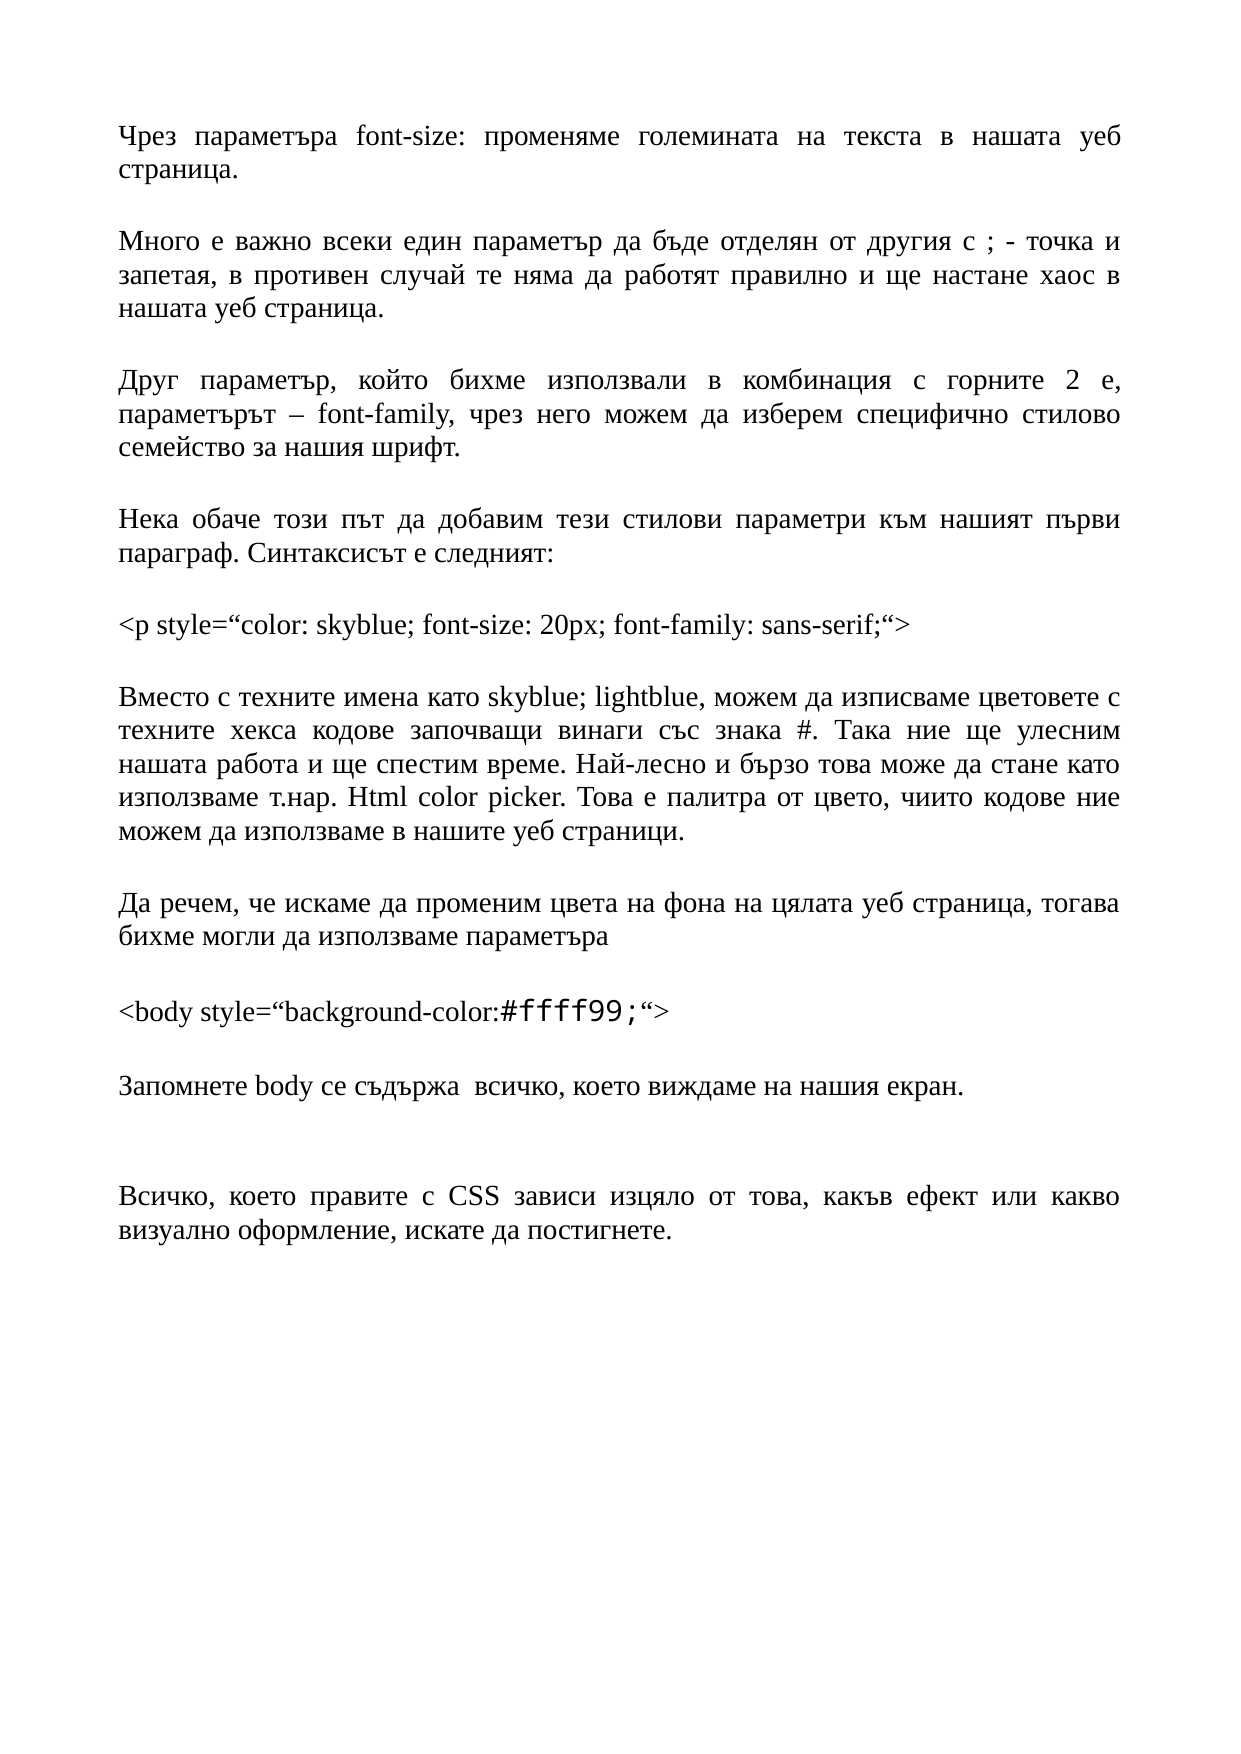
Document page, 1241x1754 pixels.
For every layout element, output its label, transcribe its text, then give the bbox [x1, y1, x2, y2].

text <body style=“background-color:#ffff99;“> [118, 990, 1122, 1030]
text Друг параметър, който бихме използвали в комбинация с горните 2 е, параметърът – font-family, чрез него можем да изберем специфично стилово семейство за нашия шрифт. [118, 362, 1122, 463]
text Запомнете body се съдържа всичко, което виждаме на нашия екран. [118, 1068, 1122, 1102]
text Вместо с техните имена като skyblue; lightblue, можем да изписваме цветовете с техните хекса кодове започващи винаги със знака #. Така ние ще улесним нашата работа и ще спестим време. Най-лесно и бързо това може да стане като използваме т.нар. Html color picker. Това е палитра от цвето, чиито кодове ние можем да използваме в нашите уеб страници. [118, 679, 1122, 846]
text Да речем, че искаме да променим цвета на фона на цялата уеб страница, тогава бихме могли да използваме параметъра [118, 885, 1122, 952]
text Много е важно всеки един параметър да бъде отделян от другия с ; - точка и запетая, в противен случай те няма да работят правилно и ще настане хаос в нашата уеб страница. [118, 223, 1122, 324]
text Нека обаче този път да добавим тези стилови параметри към нашият първи параграф. Синтаксисът е следният: [118, 501, 1122, 568]
text Чрез параметъра font-size: променяме големината на текста в нашата уеб страница. [118, 118, 1122, 185]
text Всичко, което правите с CSS зависи изцяло от това, какъв ефект или какво визуално оформление, искате да постигнете. [118, 1178, 1122, 1246]
text <p style=“color: skyblue; font-size: 20px; font-family: sans-serif;“> [118, 607, 1122, 640]
